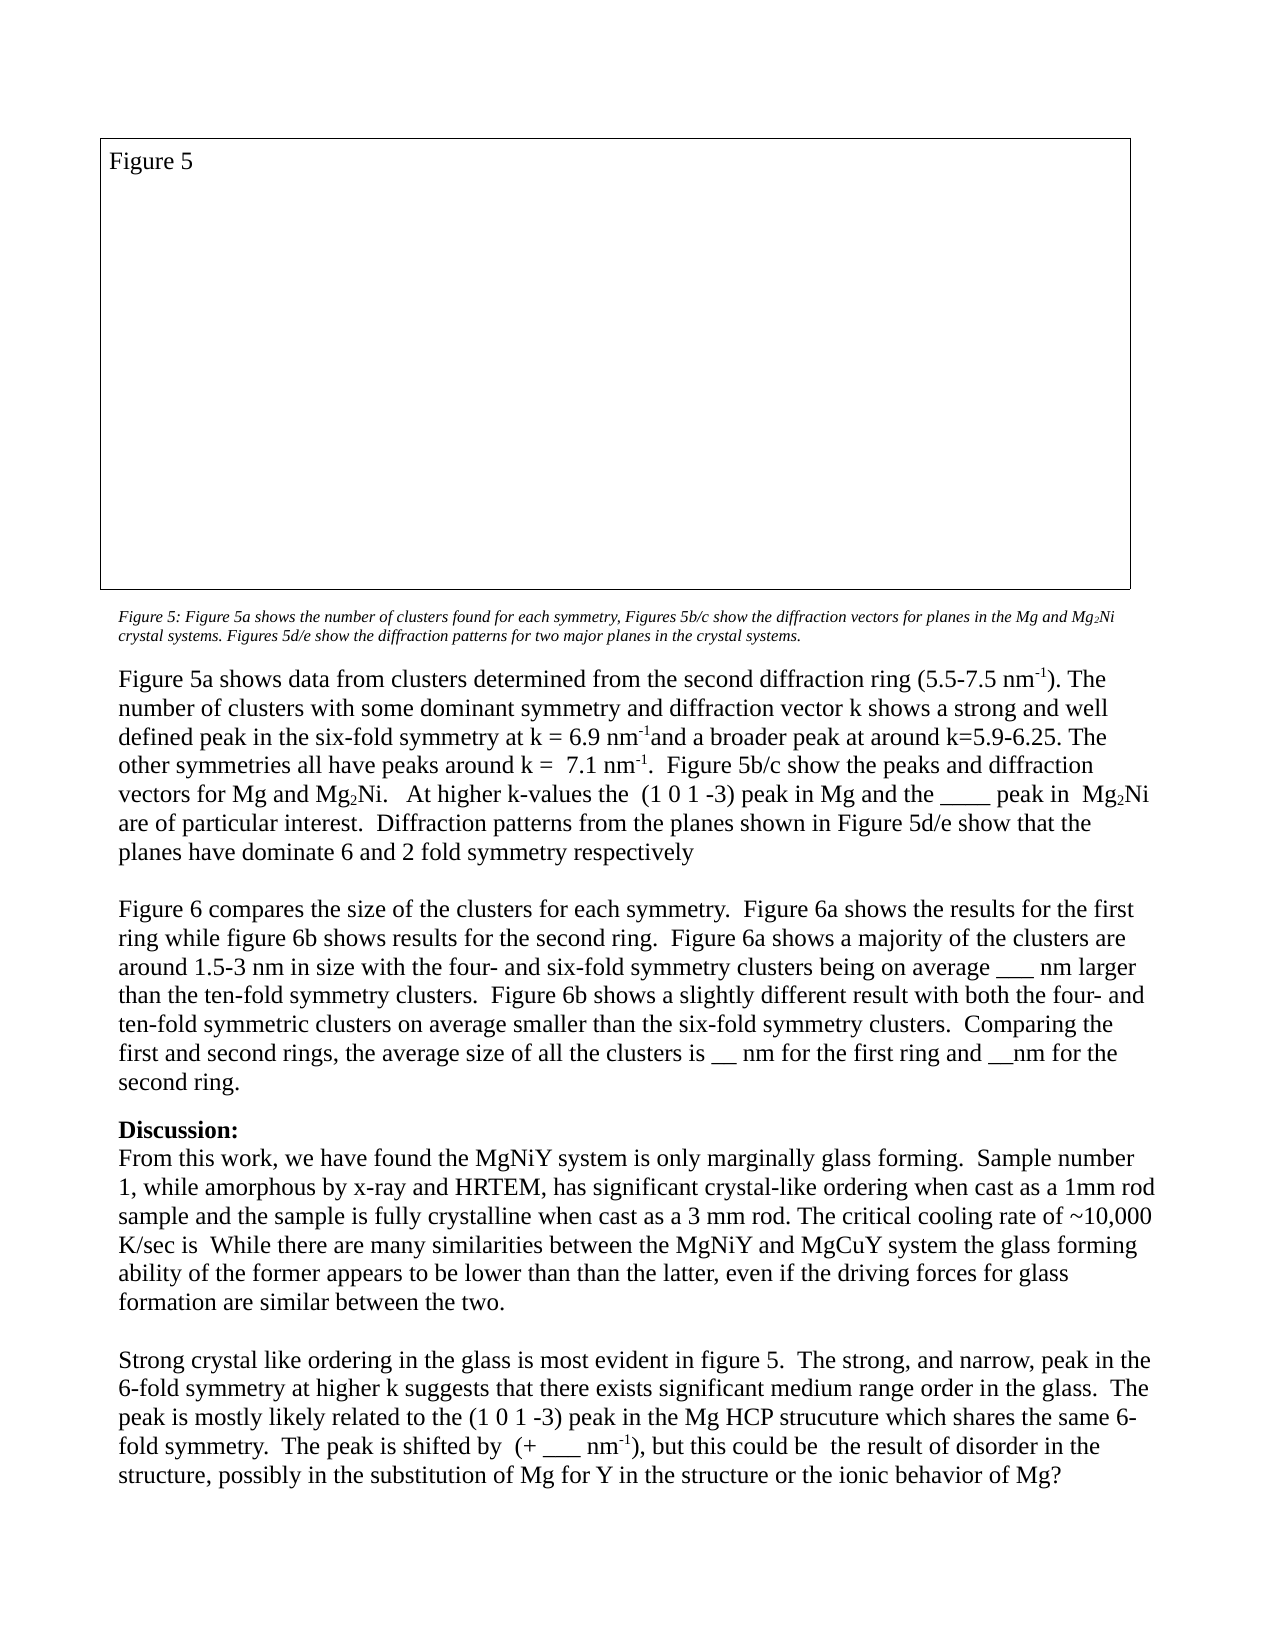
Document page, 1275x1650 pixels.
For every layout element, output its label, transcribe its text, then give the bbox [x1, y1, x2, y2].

text From this work, we have found the MgNiY system is only marginally glass forming. Sample number 1, while amorphous by x-ray and HRTEM, has significant crystal-like ordering when cast as a 1mm rod sample and the sample is fully crystalline when cast as a 3 mm rod. The critical cooling rate of ~10,000 K/sec is While there are many similarities between the MgNiY and MgCuY system the glass forming ability of the former appears to be lower than than the latter, even if the driving forces for glass formation are similar between the two. [118, 1143, 1157, 1316]
text Figure 5: Figure 5a shows the number of clusters found for each symmetry, Figures 5b/c show the diffraction vectors for planes in the Mg and Mg2Ni crystal systems. Figures 5d/e show the diffraction patterns for two major planes in the crystal systems. [118, 607, 1157, 645]
text Strong crystal like ordering in the glass is most evident in figure 5. The strong, and narrow, peak in the 6-fold symmetry at higher k suggests that there exists significant medium range order in the glass. The peak is mostly likely related to the (1 0 1 -3) peak in the Mg HCP strucuture which shares the same 6-fold symmetry. The peak is shifted by (+ ___ nm-1), but this could be the result of disorder in the structure, possibly in the substitution of Mg for Y in the structure or the ionic behavior of Mg? [118, 1345, 1157, 1488]
text Figure 6 compares the size of the clusters for each symmetry. Figure 6a shows the results for the first ring while figure 6b shows results for the second ring. Figure 6a shows a majority of the clusters are around 1.5-3 nm in size with the four- and six-fold symmetry clusters being on average ___ nm larger than the ten-fold symmetry clusters. Figure 6b shows a slightly different result with both the four- and ten-fold symmetric clusters on average smaller than the six-fold symmetry clusters. Comparing the first and second rings, the average size of all the clusters is __ nm for the first ring and __nm for the second ring. [118, 894, 1157, 1096]
text Discussion: [118, 1115, 1157, 1143]
text Figure 5a shows data from clusters determined from the second diffraction ring (5.5-7.5 nm-1). The number of clusters with some dominant symmetry and diffraction vector k shows a strong and well defined peak in the six-fold symmetry at k = 6.9 nm-1and a broader peak at around k=5.9-6.25. The other symmetries all have peaks around k = 7.1 nm-1. Figure 5b/c show the peaks and diffraction vectors for Mg and Mg2Ni. At higher k-values the (1 0 1 -3) peak in Mg and the ____ peak in Mg2Ni are of particular interest. Diffraction patterns from the planes shown in Figure 5d/e show that the planes have dominate 6 and 2 fold symmetry respectively [118, 664, 1157, 866]
text Figure 5 [109, 146, 1121, 175]
